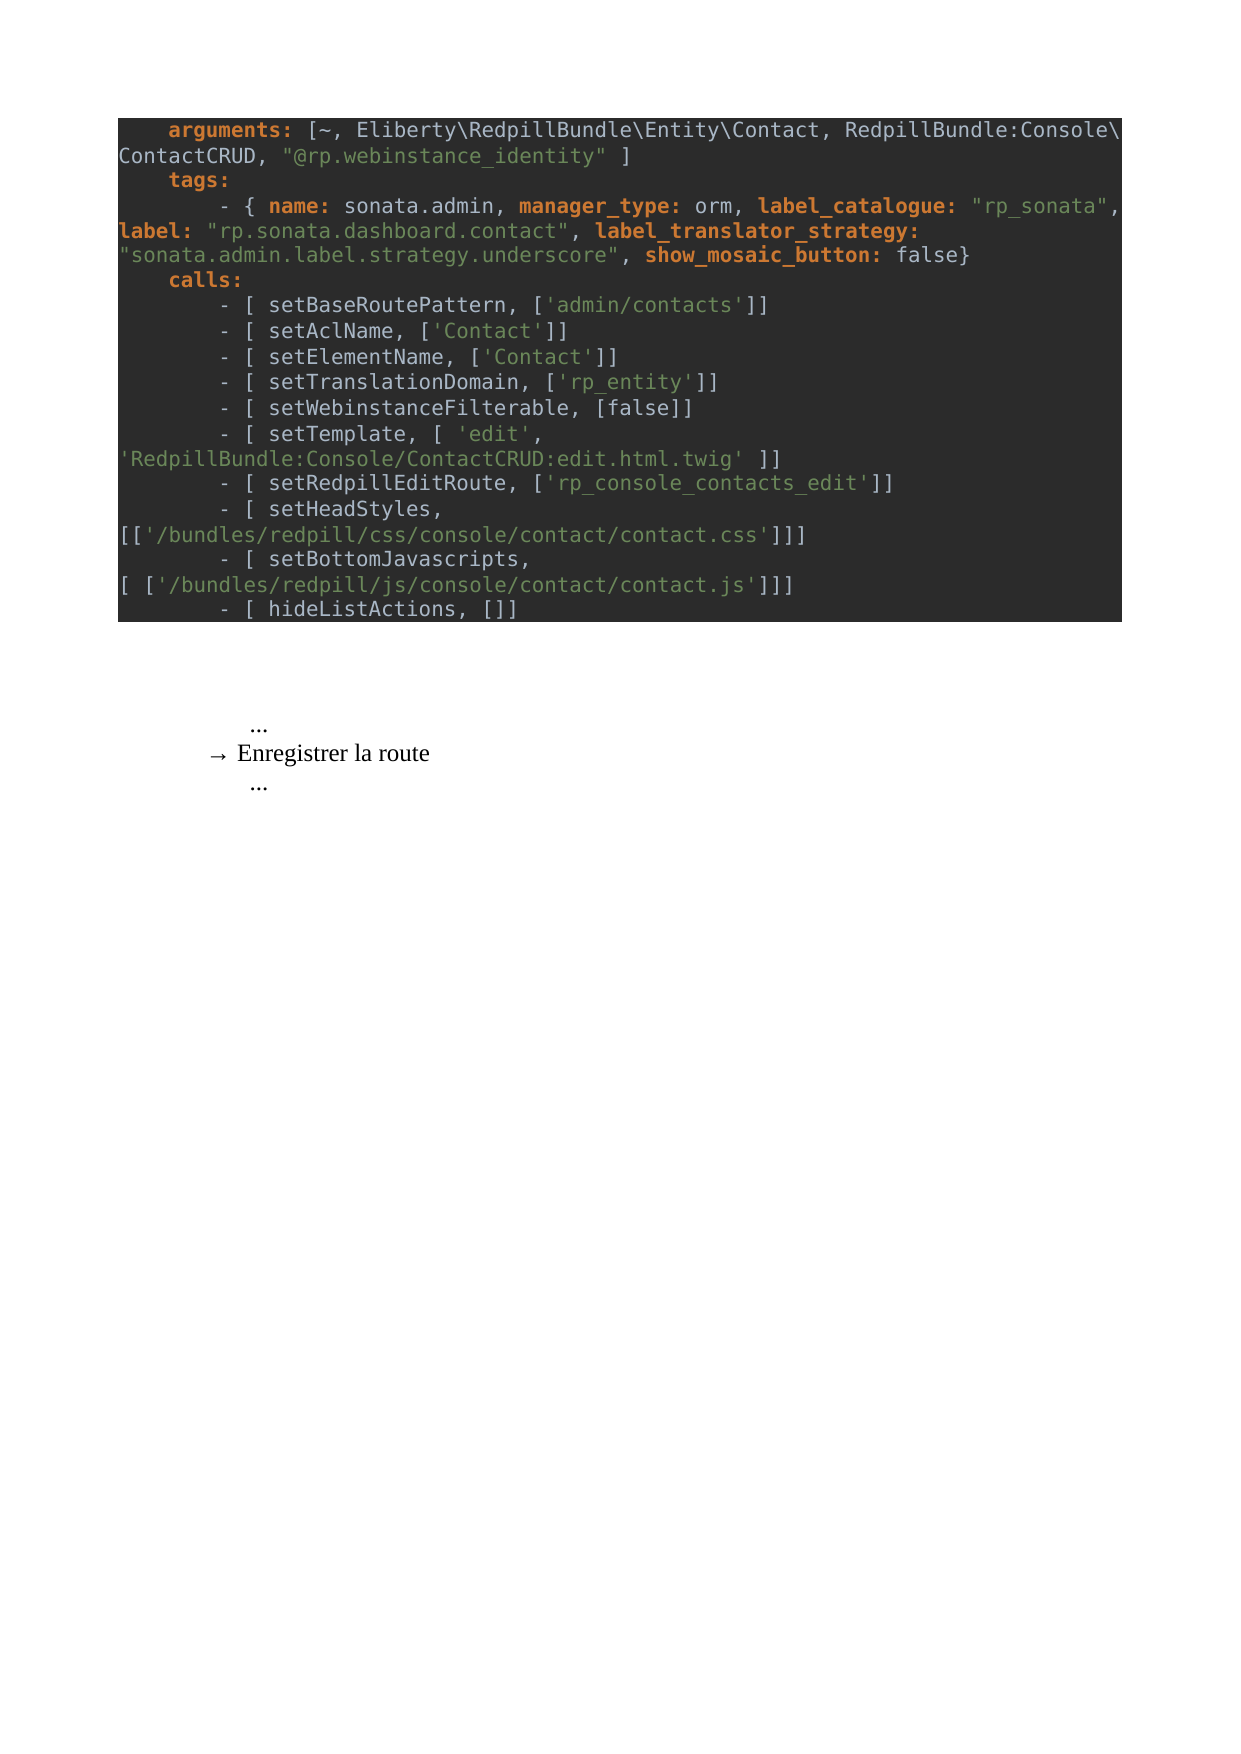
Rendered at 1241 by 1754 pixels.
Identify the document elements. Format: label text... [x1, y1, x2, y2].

text - [ setBottomJavascripts, [ ['/bundles/redpill/js/console/contact/contact.js']]] [118, 547, 1122, 597]
text - [ setRedpillEditRoute, ['rp_console_contacts_edit']] [118, 471, 1122, 497]
text - [ setTemplate, [ 'edit', 'RedpillBundle:Console/ContactCRUD:edit.html.twig' ]] [118, 422, 1122, 471]
text - [ setElementName, ['Contact']] [118, 345, 1122, 370]
text arguments: [~, Eliberty\RedpillBundle\Entity\Contact, RedpillBundle:Console\ContactCRUD, "@rp.webinstance_identity" ] [118, 118, 1122, 168]
text - [ setHeadStyles, [['/bundles/redpill/css/console/contact/contact.css']]] [118, 497, 1122, 547]
text - [ hideListActions, []] [118, 597, 1122, 622]
text - [ setTranslationDomain, ['rp_entity']] [118, 370, 1122, 396]
text - [ setAclName, ['Contact']] [118, 319, 1122, 345]
text tags: [118, 168, 1122, 194]
text - { name: sonata.admin, manager_type: orm, label_catalogue: "rp_sonata", label: "rp.sonata.dashboard.contact", label_translator_strategy: "sonata.admin.label.strategy.underscore", show_mosaic_button: false} [118, 194, 1122, 268]
text - [ setWebinstanceFilterable, [false]] [118, 396, 1122, 422]
text calls: [118, 268, 1122, 293]
text ... [118, 767, 1122, 796]
text - [ setBaseRoutePattern, ['admin/contacts']] [118, 293, 1122, 319]
text → Enregistrer la route [118, 738, 1122, 767]
text ... [118, 709, 1122, 738]
